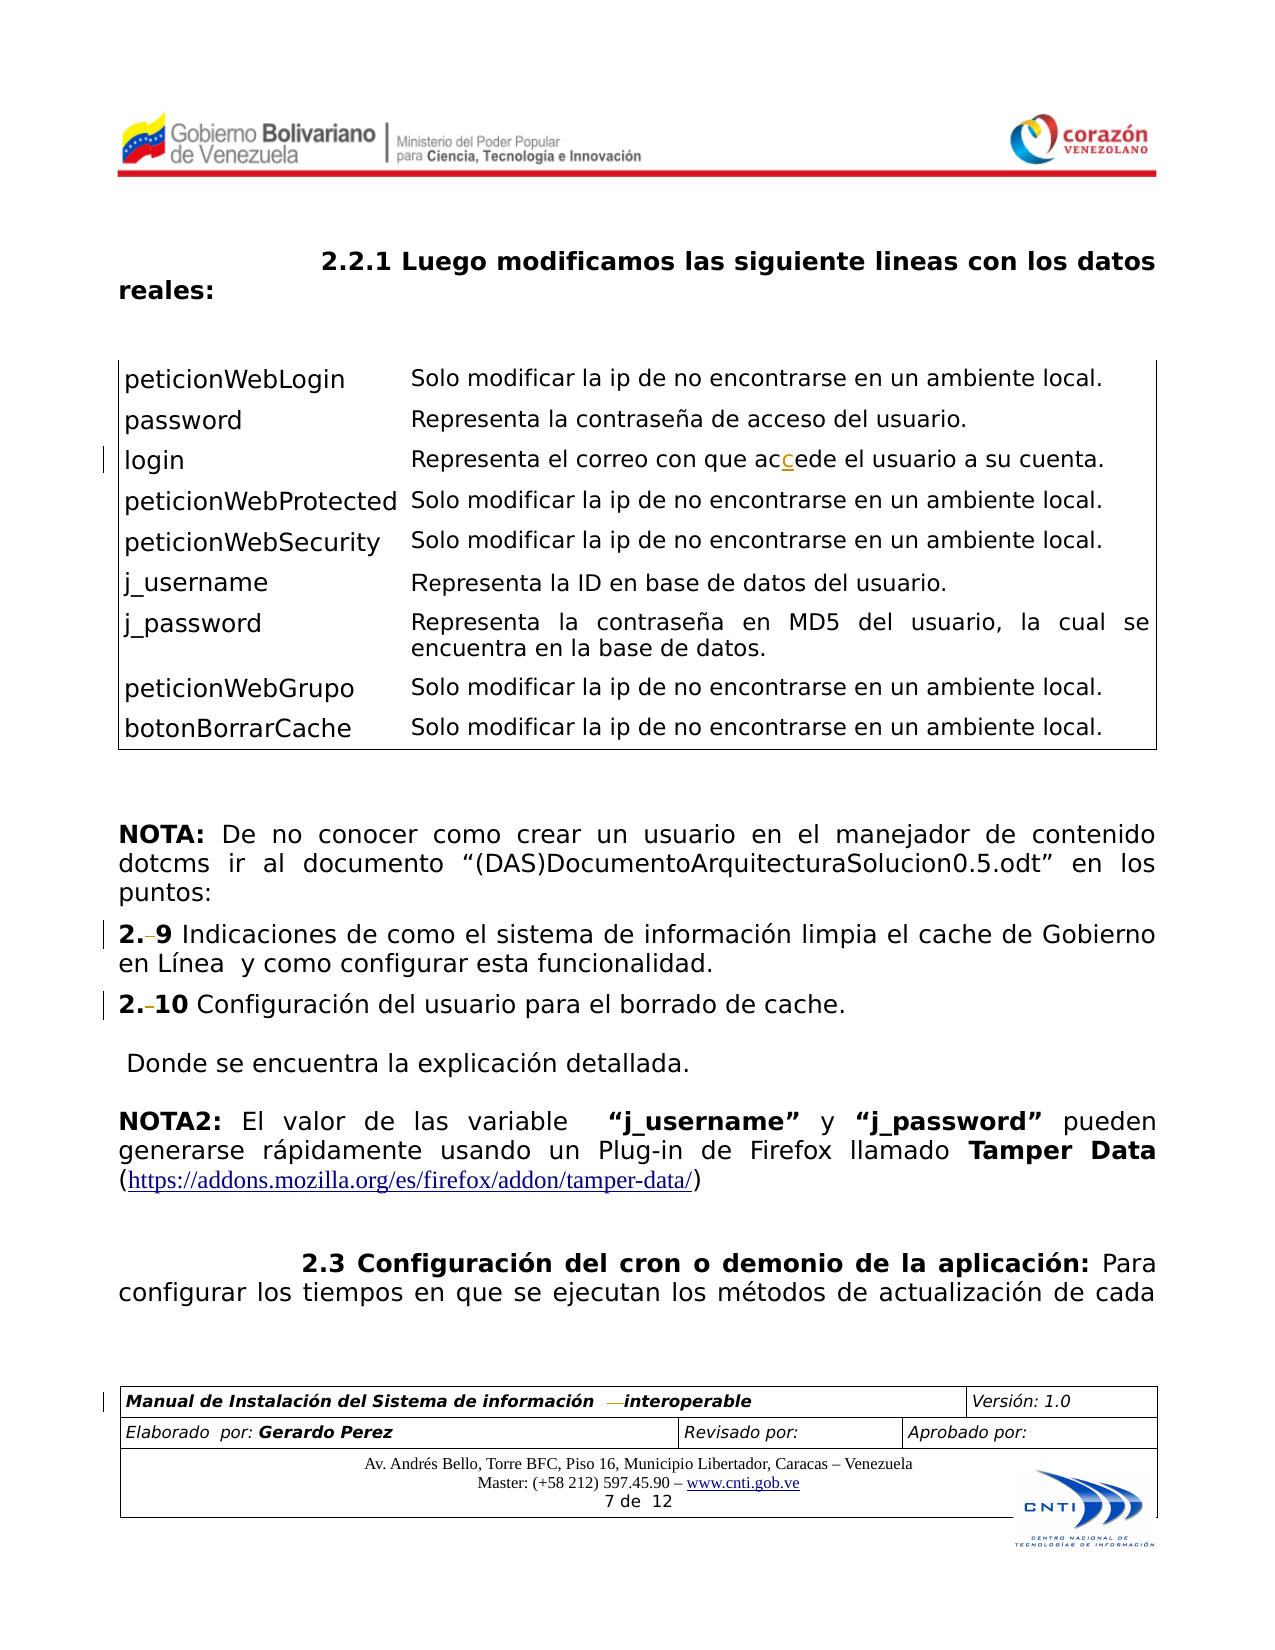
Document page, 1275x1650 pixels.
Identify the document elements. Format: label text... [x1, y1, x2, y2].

picture [117, 107, 1157, 177]
table_cell Representa el correo con que accede el usuario a su cuenta. [405, 441, 1156, 481]
table_cell Solo modificar la ip de no encontrarse en un ambiente local. [405, 668, 1156, 709]
picture [1013, 1468, 1156, 1548]
table_cell Solo modificar la ip de no encontrarse en un ambiente local. [405, 709, 1156, 749]
table_cell Representa la contraseña de acceso del usuario. [405, 400, 1156, 441]
table_cell j_username [119, 563, 405, 603]
table_cell Representa la contraseña en MD5 del usuario, la cual se encuentra en la base de datos. [405, 603, 1156, 668]
table_cell Representa la ID en base de datos del usuario. [405, 563, 1156, 603]
text NOTA2: El valor de las variable “j_username” y “j_password” pueden generarse rápidamente usando un Plug-in de Firefox llamado Tamper Data (https://addons.mozilla.org/es/firefox/addon/tamper-data/) [118, 1107, 1157, 1195]
table_cell peticionWebSecurity [119, 522, 405, 563]
table_cell Solo modificar la ip de no encontrarse en un ambiente local. [405, 481, 1156, 522]
table_header peticionWebLogin [119, 360, 405, 400]
text NOTA: De no conocer como crear un usuario en el manejador de contenido dotcms ir al documento “(DAS)DocumentoArquitecturaSolucion0.5.odt” en los puntos: [118, 820, 1157, 907]
text 2.2.1 Luego modificamos las siguiente lineas con los datos reales: [118, 247, 1157, 306]
table_cell peticionWebProtected [119, 481, 405, 522]
table_header Solo modificar la ip de no encontrarse en un ambiente local. [405, 360, 1156, 400]
text 2.10 Configuración del usuario para el borrado de cache. [118, 991, 1157, 1020]
table_cell botonBorrarCache [119, 709, 405, 749]
table_cell j_password [119, 603, 405, 668]
table_cell Solo modificar la ip de no encontrarse en un ambiente local. [405, 522, 1156, 563]
text 2.3 Configuración del cron o demonio de la aplicación: Para configurar los tiempos en que se ejecutan los métodos de actualización de cada [118, 1249, 1157, 1307]
table_cell peticionWebGrupo [119, 668, 405, 709]
table_cell password [119, 400, 405, 441]
text Donde se encuentra la explicación detallada. [118, 1049, 1157, 1078]
text 2.9 Indicaciones de como el sistema de información limpia el cache de Gobierno en Línea y como configurar esta funcionalidad. [118, 920, 1157, 978]
table_cell login [119, 441, 405, 481]
